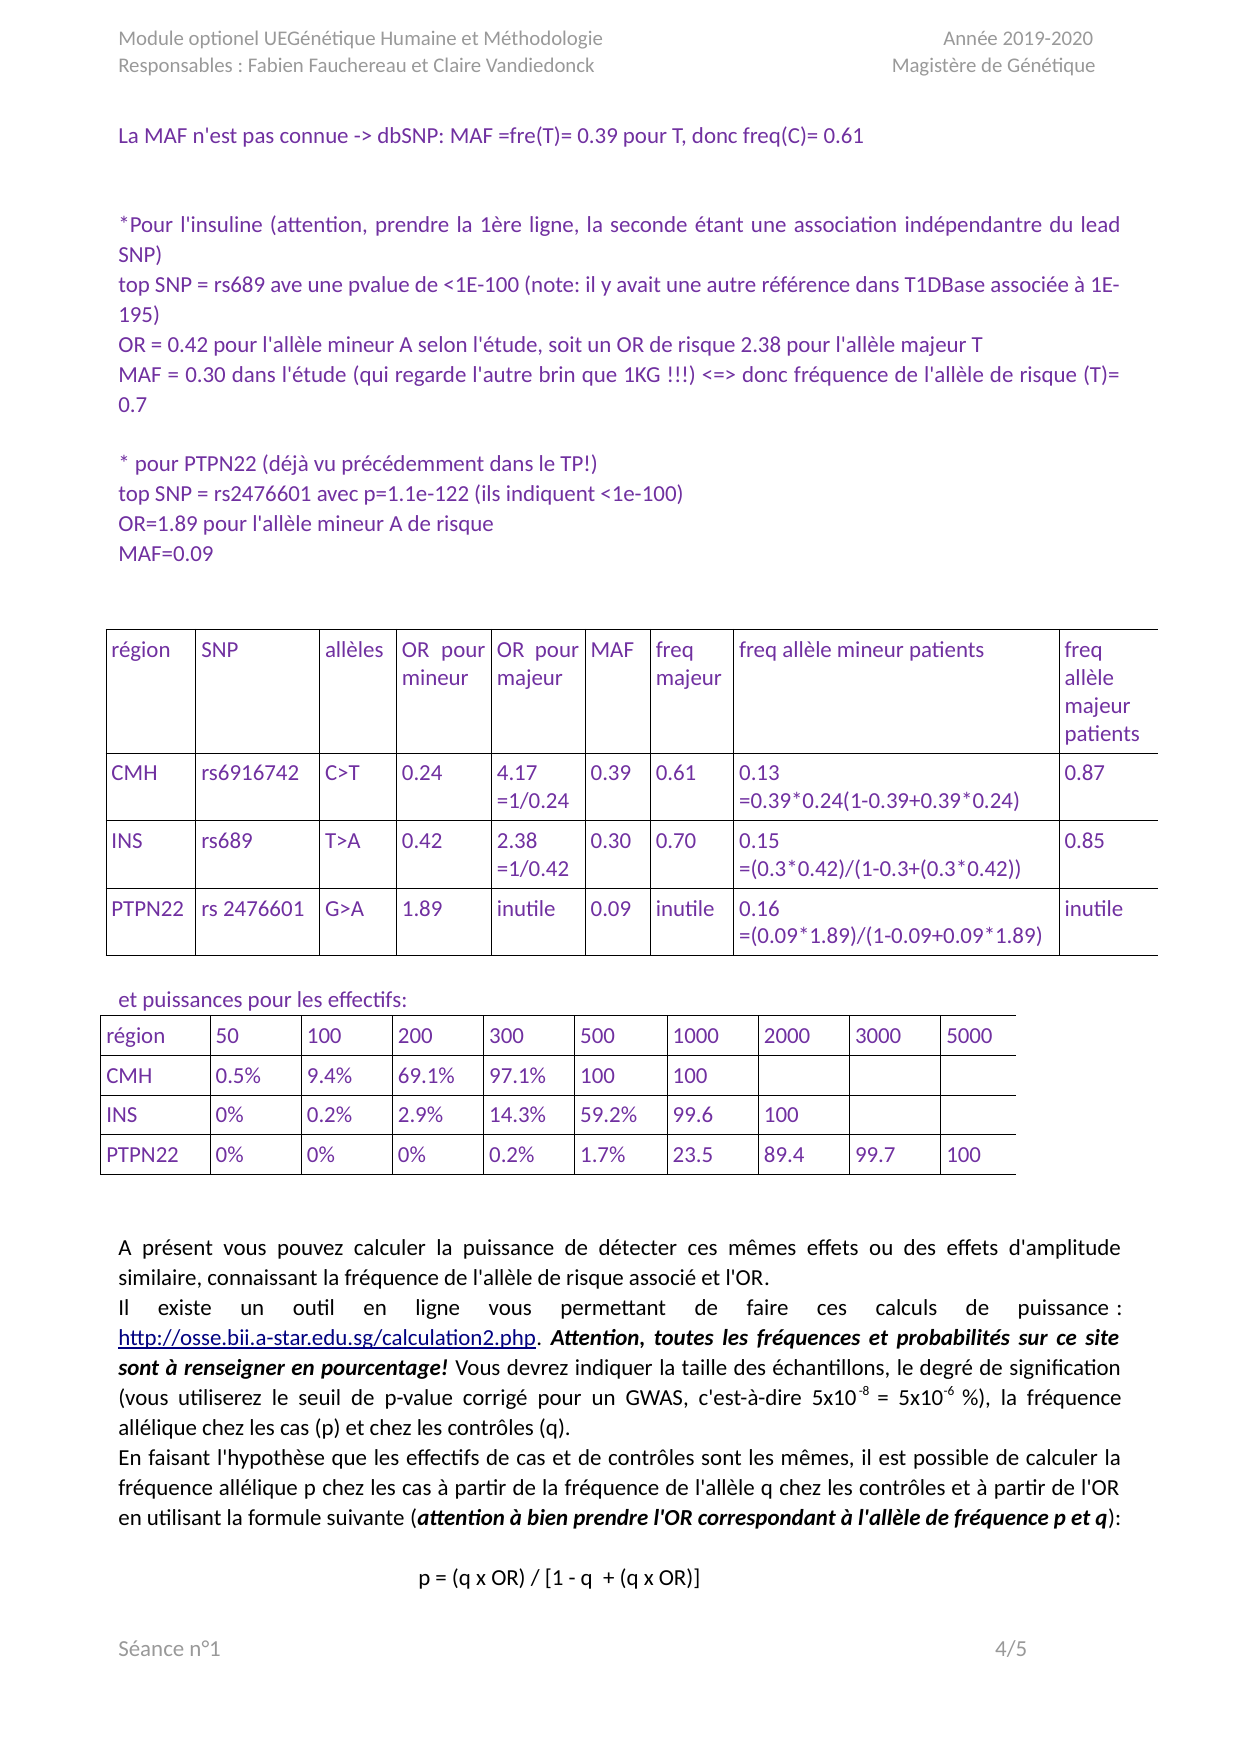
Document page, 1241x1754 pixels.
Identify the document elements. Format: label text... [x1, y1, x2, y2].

table_cell CMH [101, 1056, 210, 1094]
table_cell 0.24 [397, 754, 491, 820]
table_header 100 [302, 1016, 392, 1055]
table_cell [850, 1096, 940, 1134]
text A présent vous pouvez calculer la puissance de détecter ces mêmes effets ou des effets d'amplitude similaire, connaissant la fréquence de l'allèle de risque associé et l'OR. [118, 1233, 1122, 1291]
text p = (q x OR) / [1 - q + (q x OR)] [118, 1563, 1122, 1592]
table_cell 0.42 [397, 821, 491, 888]
table_cell CMH [107, 754, 195, 820]
table_cell 4.17 =1/0.24 [492, 754, 585, 820]
table_cell [941, 1056, 1016, 1094]
table_cell G>A [320, 889, 396, 955]
text MAF = 0.30 dans l'étude (qui regarde l'autre brin que 1KG !!!) <=> donc fréquence de l'allèle de risque (T)= 0.7 [118, 360, 1122, 418]
text Il existe un outil en ligne vous permettant de faire ces calculs de puissance : http://osse.bii.a-star.edu.sg/calculation2.php. Attention, toutes les fréquences et probabilités sur ce site sont à renseigner en pourcentage! Vous devrez indiquer la taille des échantillons, le degré de signification (vous utiliserez le seuil de p-value corrigé pour un GWAS, c'est-à-dire 5x10-8 = 5x10-6 %), la fréquence allélique chez les cas (p) et chez les contrôles (q). [118, 1293, 1122, 1441]
table_cell 97.1% [484, 1056, 574, 1094]
table_cell 0.2% [484, 1135, 574, 1174]
table_cell 23.5 [668, 1135, 758, 1174]
table_cell [759, 1056, 849, 1094]
table_cell 59.2% [575, 1096, 667, 1134]
text et puissances pour les effectifs: [118, 985, 1122, 1013]
table_header 50 [211, 1016, 301, 1055]
text *Pour l'insuline (attention, prendre la 1ère ligne, la seconde étant une association indépendantre du lead SNP) [118, 210, 1122, 268]
table_cell 0.39 [586, 754, 650, 820]
table_header région [101, 1016, 210, 1055]
table_header 3000 [850, 1016, 940, 1055]
table_cell 99.7 [850, 1135, 940, 1174]
table_header région [107, 630, 195, 753]
table_header 300 [484, 1016, 574, 1055]
table_header allèles [320, 630, 396, 753]
text La MAF n'est pas connue -> dbSNP: MAF =fre(T)= 0.39 pour T, donc freq(C)= 0.61 [118, 121, 1122, 149]
table_header 200 [393, 1016, 483, 1055]
table_cell 0.15 =(0.3*0.42)/(1-0.3+(0.3*0.42)) [734, 821, 1059, 888]
table_cell 0.2% [302, 1096, 392, 1134]
table_header freq allèle mineur patients [734, 630, 1059, 753]
table_cell 0% [211, 1096, 301, 1134]
table_cell 0.30 [586, 821, 650, 888]
table_cell 99.6 [668, 1096, 758, 1134]
table_cell 100 [941, 1135, 1016, 1174]
table_cell 0.13 =0.39*0.24(1-0.39+0.39*0.24) [734, 754, 1059, 820]
table_cell 0.87 [1060, 754, 1158, 820]
table_cell 0.85 [1060, 821, 1158, 888]
table_cell 0.09 [586, 889, 650, 955]
table_cell 0.5% [211, 1056, 301, 1094]
table_cell [941, 1096, 1016, 1134]
table_cell 69.1% [393, 1056, 483, 1094]
table_cell INS [101, 1096, 210, 1134]
table_cell 0.70 [651, 821, 733, 888]
table_cell inutile [492, 889, 585, 955]
table_cell inutile [1060, 889, 1158, 955]
table_cell 2.9% [393, 1096, 483, 1134]
table_cell rs689 [196, 821, 319, 888]
table_cell inutile [651, 889, 733, 955]
table_cell 9.4% [302, 1056, 392, 1094]
table_cell rs 2476601 [196, 889, 319, 955]
text OR = 0.42 pour l'allèle mineur A selon l'étude, soit un OR de risque 2.38 pour l'allèle majeur T [118, 330, 1122, 358]
text top SNP = rs2476601 avec p=1.1e-122 (ils indiquent <1e-100) [118, 479, 1122, 507]
table_cell 2.38 =1/0.42 [492, 821, 585, 888]
table_cell 1.7% [575, 1135, 667, 1174]
table_header freq majeur [651, 630, 733, 753]
table_cell 100 [759, 1096, 849, 1134]
table_cell 89.4 [759, 1135, 849, 1174]
text OR=1.89 pour l'allèle mineur A de risque [118, 509, 1122, 537]
table_cell 0.16 =(0.09*1.89)/(1-0.09+0.09*1.89) [734, 889, 1059, 955]
table_cell [850, 1056, 940, 1094]
text MAF=0.09 [118, 539, 1122, 567]
table_header 5000 [941, 1016, 1016, 1055]
table_cell PTPN22 [107, 889, 195, 955]
table_header OR pour majeur [492, 630, 585, 753]
table_cell 0% [393, 1135, 483, 1174]
table_cell PTPN22 [101, 1135, 210, 1174]
table_cell rs6916742 [196, 754, 319, 820]
table_cell INS [107, 821, 195, 888]
table_cell 100 [575, 1056, 667, 1094]
table_cell 14.3% [484, 1096, 574, 1134]
table_header OR pour mineur [397, 630, 491, 753]
table_header freq allèle majeur patients [1060, 630, 1158, 753]
text En faisant l'hypothèse que les effectifs de cas et de contrôles sont les mêmes, il est possible de calculer la fréquence allélique p chez les cas à partir de la fréquence de l'allèle q chez les contrôles et à partir de l'OR en utilisant la formule suivante (attention à bien prendre l'OR correspondant à l'allèle de fréquence p et q): [118, 1443, 1122, 1531]
table_cell 1.89 [397, 889, 491, 955]
table_header 500 [575, 1016, 667, 1055]
table_cell 0.61 [651, 754, 733, 820]
table_cell 0% [302, 1135, 392, 1174]
table_cell T>A [320, 821, 396, 888]
table_header MAF [586, 630, 650, 753]
table_cell 100 [668, 1056, 758, 1094]
table_cell 0% [211, 1135, 301, 1174]
text * pour PTPN22 (déjà vu précédemment dans le TP!) [118, 449, 1122, 478]
table_header 1000 [668, 1016, 758, 1055]
table_cell C>T [320, 754, 396, 820]
text top SNP = rs689 ave une pvalue de <1E-100 (note: il y avait une autre référence dans T1DBase associée à 1E-195) [118, 270, 1122, 328]
table_header 2000 [759, 1016, 849, 1055]
table_header SNP [196, 630, 319, 753]
